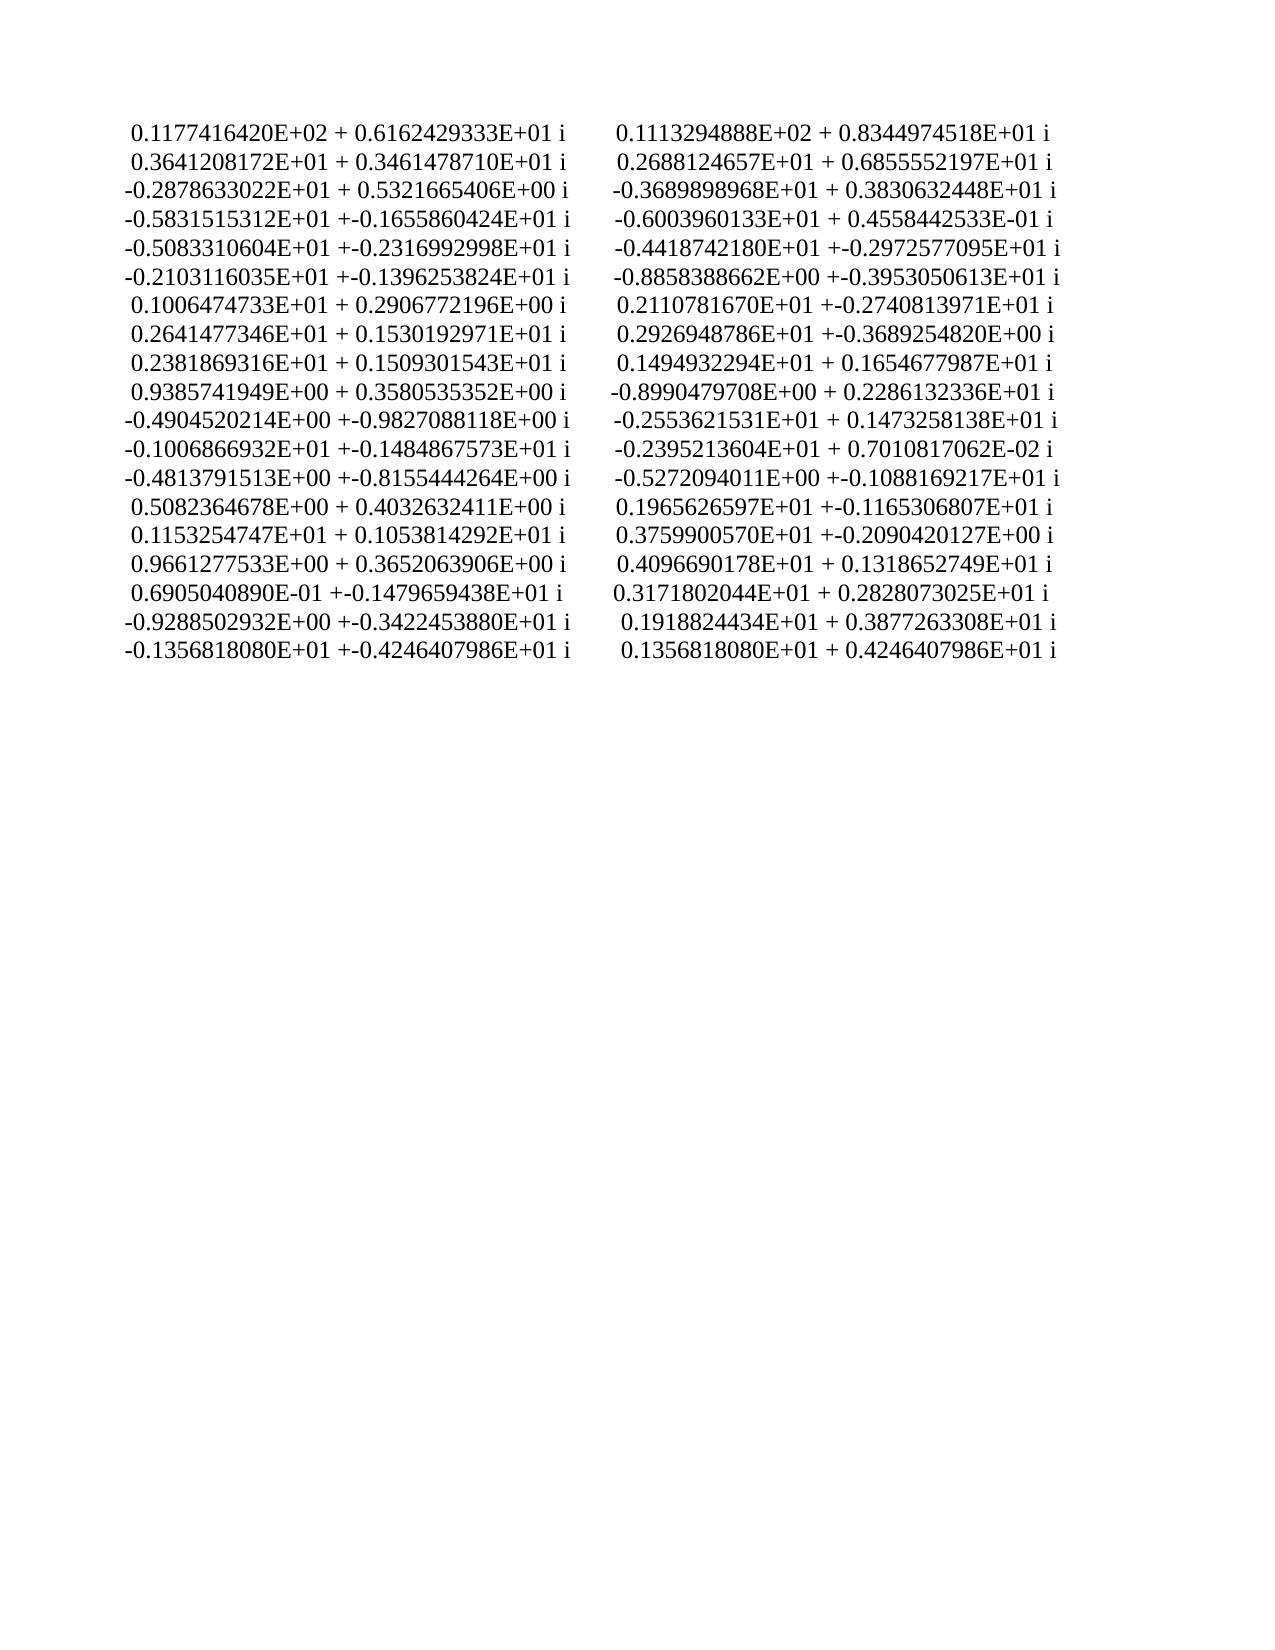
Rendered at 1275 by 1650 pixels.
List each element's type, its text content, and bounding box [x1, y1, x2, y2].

text -0.4904520214E+00 +-0.9827088118E+00 i -0.2553621531E+01 + 0.1473258138E+01 i [118, 406, 1157, 434]
text 0.2641477346E+01 + 0.1530192971E+01 i 0.2926948786E+01 +-0.3689254820E+00 i [118, 319, 1157, 348]
text -0.5831515312E+01 +-0.1655860424E+01 i -0.6003960133E+01 + 0.4558442533E-01 i [118, 204, 1157, 233]
text 0.9385741949E+00 + 0.3580535352E+00 i -0.8990479708E+00 + 0.2286132336E+01 i [118, 377, 1157, 406]
text 0.1177416420E+02 + 0.6162429333E+01 i 0.1113294888E+02 + 0.8344974518E+01 i [118, 118, 1157, 147]
text 0.2381869316E+01 + 0.1509301543E+01 i 0.1494932294E+01 + 0.1654677987E+01 i [118, 348, 1157, 377]
text -0.2103116035E+01 +-0.1396253824E+01 i -0.8858388662E+00 +-0.3953050613E+01 i [118, 262, 1157, 291]
text -0.5083310604E+01 +-0.2316992998E+01 i -0.4418742180E+01 +-0.2972577095E+01 i [118, 233, 1157, 262]
text -0.9288502932E+00 +-0.3422453880E+01 i 0.1918824434E+01 + 0.3877263308E+01 i [118, 607, 1157, 636]
text -0.4813791513E+00 +-0.8155444264E+00 i -0.5272094011E+00 +-0.1088169217E+01 i [118, 463, 1157, 492]
text 0.5082364678E+00 + 0.4032632411E+00 i 0.1965626597E+01 +-0.1165306807E+01 i [118, 492, 1157, 521]
text 0.3641208172E+01 + 0.3461478710E+01 i 0.2688124657E+01 + 0.6855552197E+01 i [118, 147, 1157, 176]
text 0.1006474733E+01 + 0.2906772196E+00 i 0.2110781670E+01 +-0.2740813971E+01 i [118, 291, 1157, 319]
text 0.9661277533E+00 + 0.3652063906E+00 i 0.4096690178E+01 + 0.1318652749E+01 i [118, 549, 1157, 578]
text -0.1006866932E+01 +-0.1484867573E+01 i -0.2395213604E+01 + 0.7010817062E-02 i [118, 434, 1157, 463]
text -0.1356818080E+01 +-0.4246407986E+01 i 0.1356818080E+01 + 0.4246407986E+01 i [118, 636, 1157, 664]
text 0.6905040890E-01 +-0.1479659438E+01 i 0.3171802044E+01 + 0.2828073025E+01 i [118, 578, 1157, 607]
text -0.2878633022E+01 + 0.5321665406E+00 i -0.3689898968E+01 + 0.3830632448E+01 i [118, 176, 1157, 204]
text 0.1153254747E+01 + 0.1053814292E+01 i 0.3759900570E+01 +-0.2090420127E+00 i [118, 521, 1157, 549]
